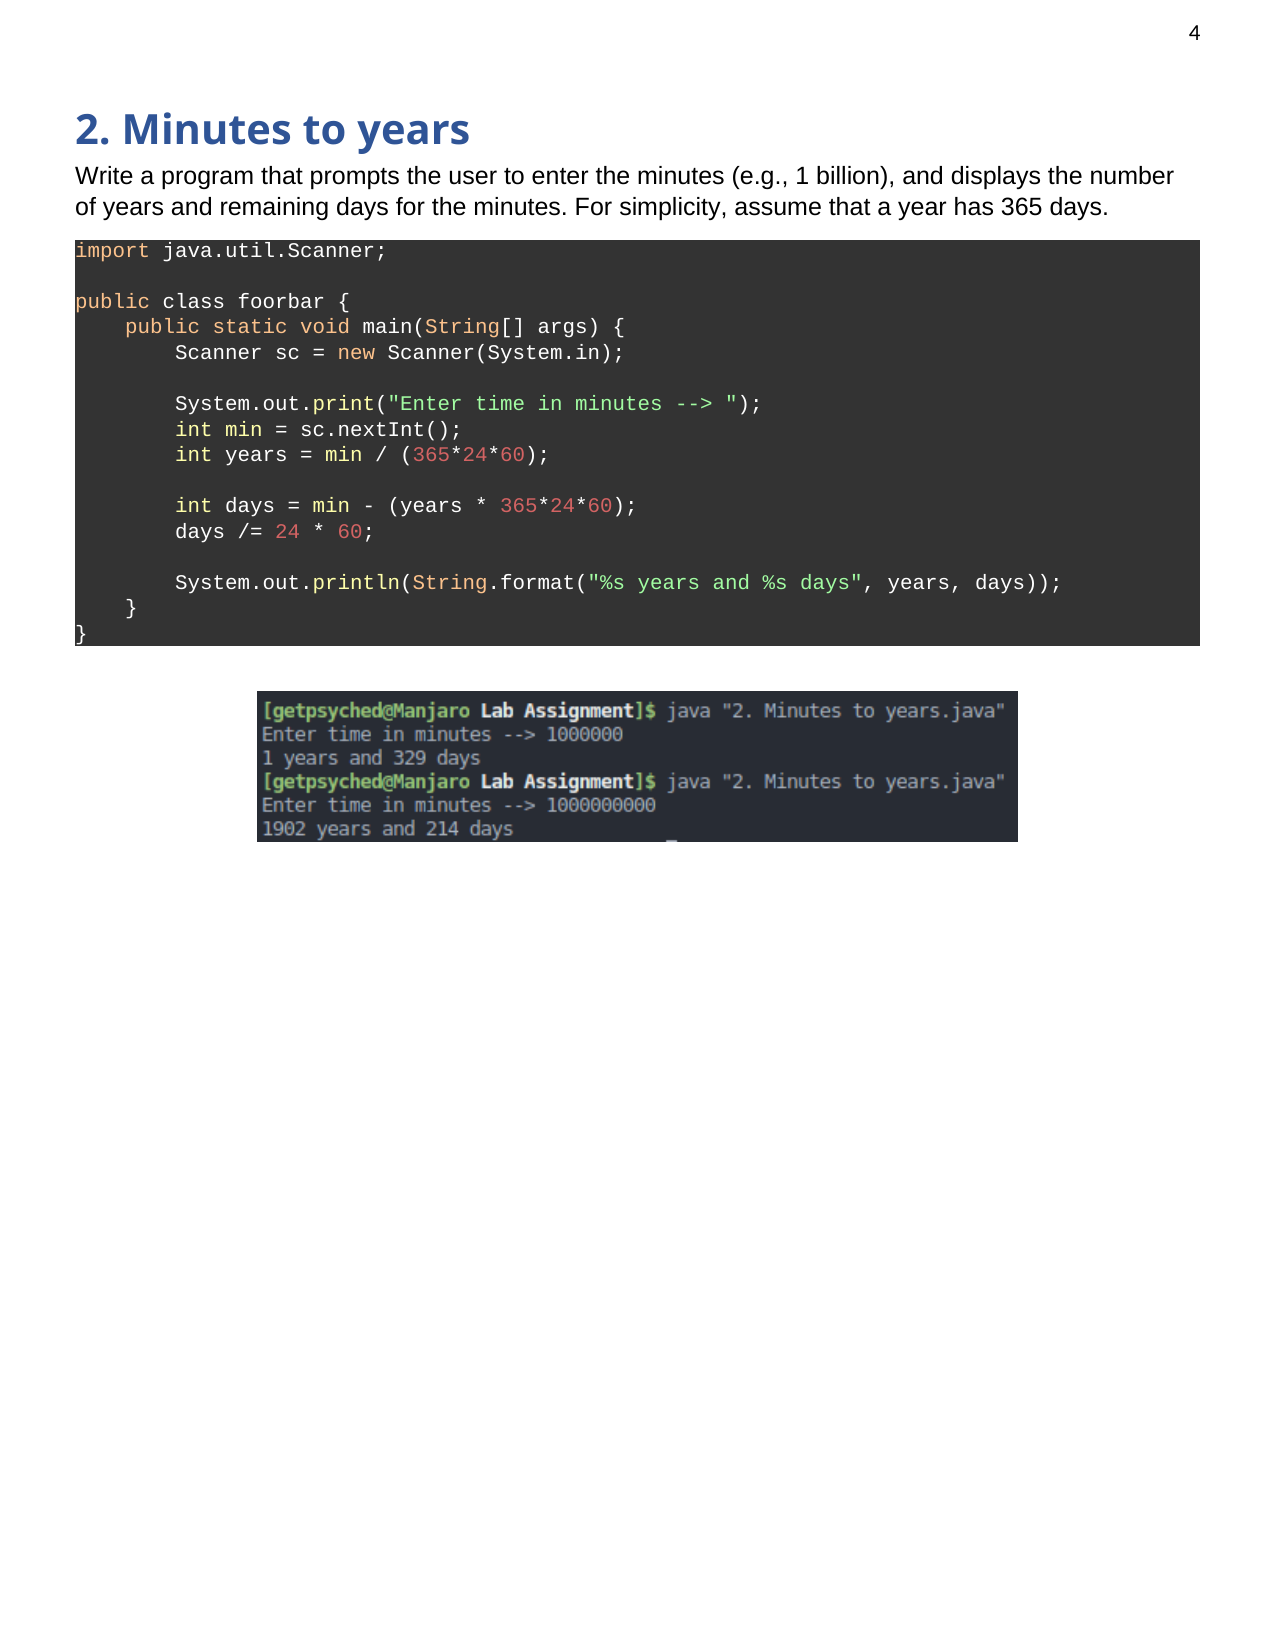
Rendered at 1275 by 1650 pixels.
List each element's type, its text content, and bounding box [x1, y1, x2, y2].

text System.out.println(String.format("%s years and %s days", years, days)); [75, 572, 1200, 595]
picture [257, 691, 1018, 842]
text int days = min - (years * 365*24*60); [75, 495, 1200, 519]
text int min = sc.nextInt(); [75, 419, 1200, 442]
text Write a program that prompts the user to enter the minutes (e.g., 1 billion), and displays the number of years and remaining days for the minutes. For simplicity, assume that a year has 365 days. [75, 161, 1200, 221]
text import java.util.Scanner; [75, 240, 1200, 264]
text days /= 24 * 60; [75, 521, 1200, 544]
text } [75, 623, 1200, 646]
text public class foorbar { [75, 291, 1200, 315]
text } [75, 597, 1200, 621]
text System.out.print("Enter time in minutes --> "); [75, 393, 1200, 417]
text public static void main(String[] args) { [75, 317, 1200, 340]
subtitle 2. Minutes to years [75, 100, 1200, 157]
text int years = min / (365*24*60); [75, 444, 1200, 468]
text Scanner sc = new Scanner(System.in); [75, 342, 1200, 366]
